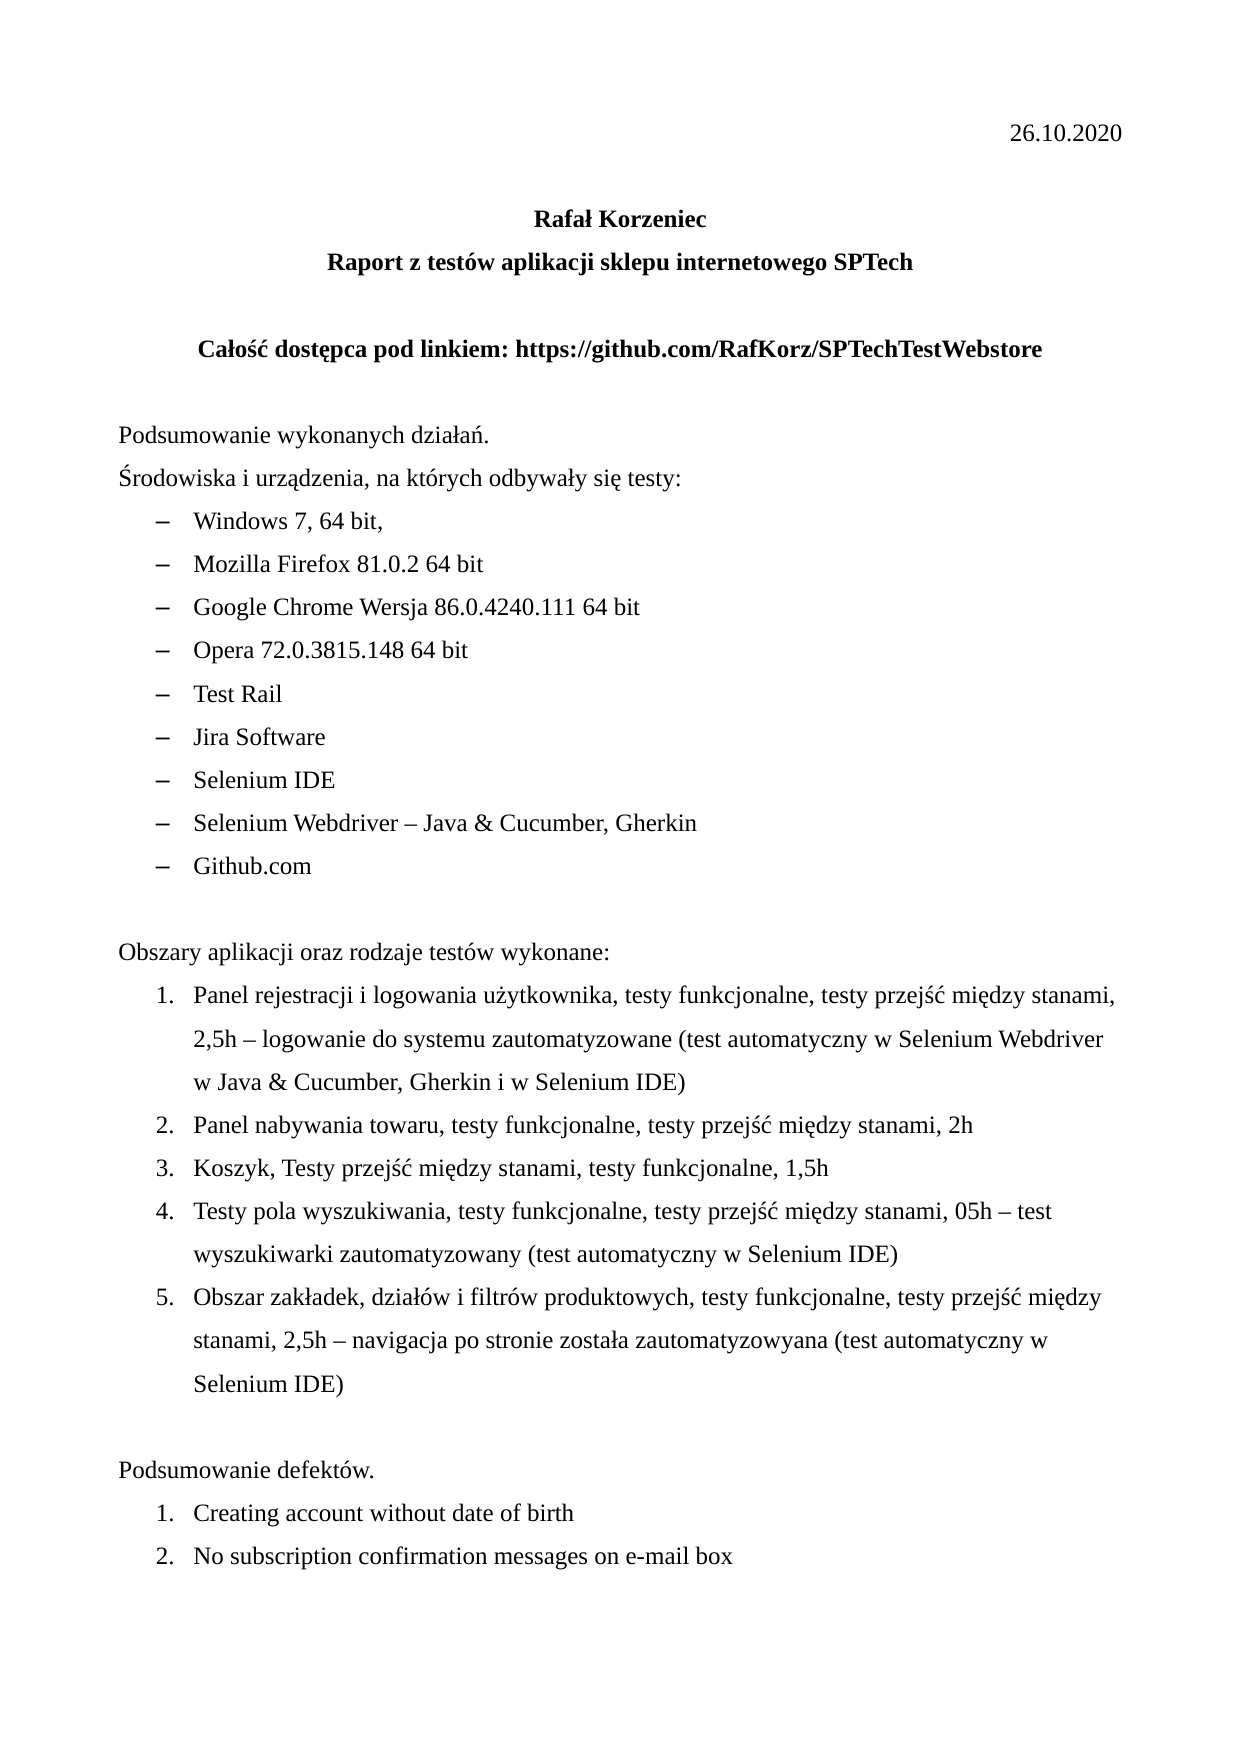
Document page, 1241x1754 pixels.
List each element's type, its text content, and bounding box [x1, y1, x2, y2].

list Creating account without date of birth [156, 1498, 1122, 1527]
text Obszary aplikacji oraz rodzaje testów wykonane: [118, 937, 1122, 966]
text Rafał Korzeniec [118, 204, 1122, 233]
list Jira Software [156, 722, 1122, 751]
list Testy pola wyszukiwania, testy funkcjonalne, testy przejść między stanami, 05h – test wyszukiwarki zautomatyzowany (test automatyczny w Selenium IDE) [156, 1196, 1122, 1268]
text Raport z testów aplikacji sklepu internetowego SPTech [118, 247, 1122, 276]
list Koszyk, Testy przejść między stanami, testy funkcjonalne, 1,5h [156, 1153, 1122, 1182]
list Selenium IDE [156, 765, 1122, 794]
list Google Chrome Wersja 86.0.4240.111 64 bit [156, 592, 1122, 621]
list Test Rail [156, 679, 1122, 707]
list Mozilla Firefox 81.0.2 64 bit [156, 549, 1122, 578]
list Selenium Webdriver – Java & Cucumber, Gherkin [156, 808, 1122, 837]
text 26.10.2020 [118, 118, 1122, 147]
list Windows 7, 64 bit, [156, 506, 1122, 535]
list Github.com [156, 851, 1122, 880]
list Panel rejestracji i logowania użytkownika, testy funkcjonalne, testy przejść między stanami, 2,5h – logowanie do systemu zautomatyzowane (test automatyczny w Selenium Webdriver w Java & Cucumber, Gherkin i w Selenium IDE) [156, 981, 1122, 1096]
list Opera 72.0.3815.148 64 bit [156, 636, 1122, 664]
list Obszar zakładek, działów i filtrów produktowych, testy funkcjonalne, testy przejść między stanami, 2,5h – navigacja po stronie została zautomatyzowyana (test automatyczny w Selenium IDE) [156, 1282, 1122, 1397]
text Podsumowanie wykonanych działań. [118, 420, 1122, 449]
list No subscription confirmation messages on e-mail box [156, 1541, 1122, 1570]
text Podsumowanie defektów. [118, 1455, 1122, 1484]
text Środowiska i urządzenia, na których odbywały się testy: [118, 463, 1122, 492]
list Panel nabywania towaru, testy funkcjonalne, testy przejść między stanami, 2h [156, 1110, 1122, 1139]
text Całość dostępca pod linkiem: https://github.com/RafKorz/SPTechTestWebstore [118, 334, 1122, 362]
